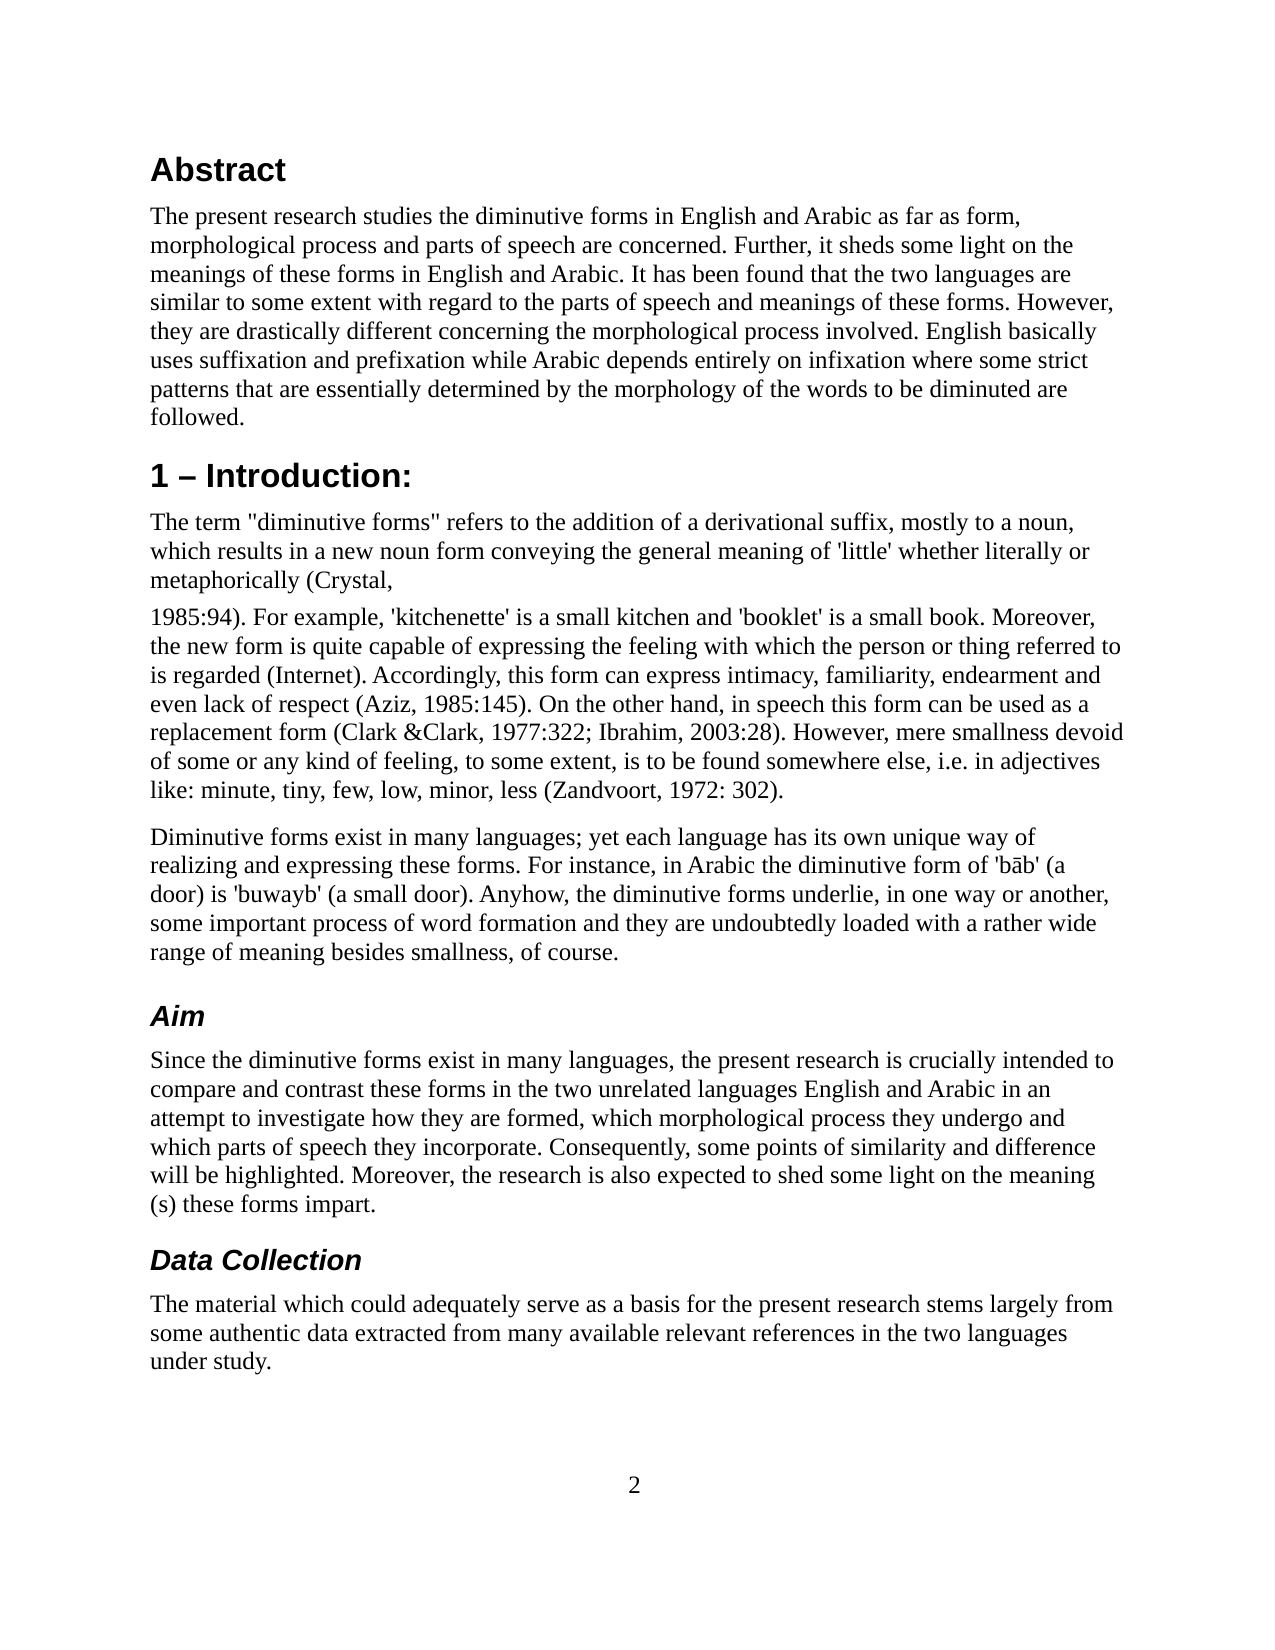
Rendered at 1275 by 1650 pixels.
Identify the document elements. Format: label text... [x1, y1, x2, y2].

text 1985:94). For example, 'kitchenette' is a small kitchen and 'booklet' is a small book. Moreover, the new form is quite capable of expressing the feeling with which the person or thing referred to is regarded (Internet). Accordingly, this form can express intimacy, familiarity, endearment and even lack of respect (Aziz, 1985:145). On the other hand, in speech this form can be used as a replacement form (Clark &Clark, 1977:322; Ibrahim, 2003:28). However, mere smallness devoid of some or any kind of feeling, to some extent, is to be found somewhere else, i.e. in adjectives like: minute, tiny, few, low, minor, less (Zandvoort, 1972: 302). [150, 602, 1125, 804]
text The present research studies the diminutive forms in English and Arabic as far as form, morphological process and parts of speech are concerned. Further, it sheds some light on the meanings of these forms in English and Arabic. It has been found that the two languages are similar to some extent with regard to the parts of speech and meanings of these forms. However, they are drastically different concerning the morphological process involved. English basically uses suffixation and prefixation while Arabic depends entirely on infixation where some strict patterns that are essentially determined by the morphology of the words to be diminuted are followed. [150, 201, 1125, 431]
subtitle Abstract [150, 150, 1125, 189]
subtitle Data Collection [150, 1243, 1125, 1276]
text The term "diminutive forms" refers to the addition of a derivational suffix, mostly to a noun, which results in a new noun form conveying the general meaning of 'little' whether literally or metaphorically (Crystal, [150, 507, 1125, 593]
text Since the diminutive forms exist in many languages, the present research is crucially intended to compare and contrast these forms in the two unrelated languages English and Arabic in an attempt to investigate how they are formed, which morphological process they undergo and which parts of speech they incorporate. Consequently, some points of similarity and difference will be highlighted. Moreover, the research is also expected to shed some light on the meaning (s) these forms impart. [150, 1045, 1125, 1218]
text Diminutive forms exist in many languages; yet each language has its own unique way of realizing and expressing these forms. For instance, in Arabic the diminutive form of 'bāb' (a door) is 'buwayb' (a small door). Anyhow, the diminutive forms underlie, in one way or another, some important process of word formation and they are undoubtedly loaded with a rather wide range of meaning besides smallness, of course. [150, 822, 1125, 965]
subtitle 1 – Introduction: [150, 456, 1125, 495]
text The material which could adequately serve as a basis for the present research stems largely from some authentic data extracted from many available relevant references in the two languages under study. [150, 1289, 1125, 1375]
subtitle Aim [150, 999, 1125, 1033]
